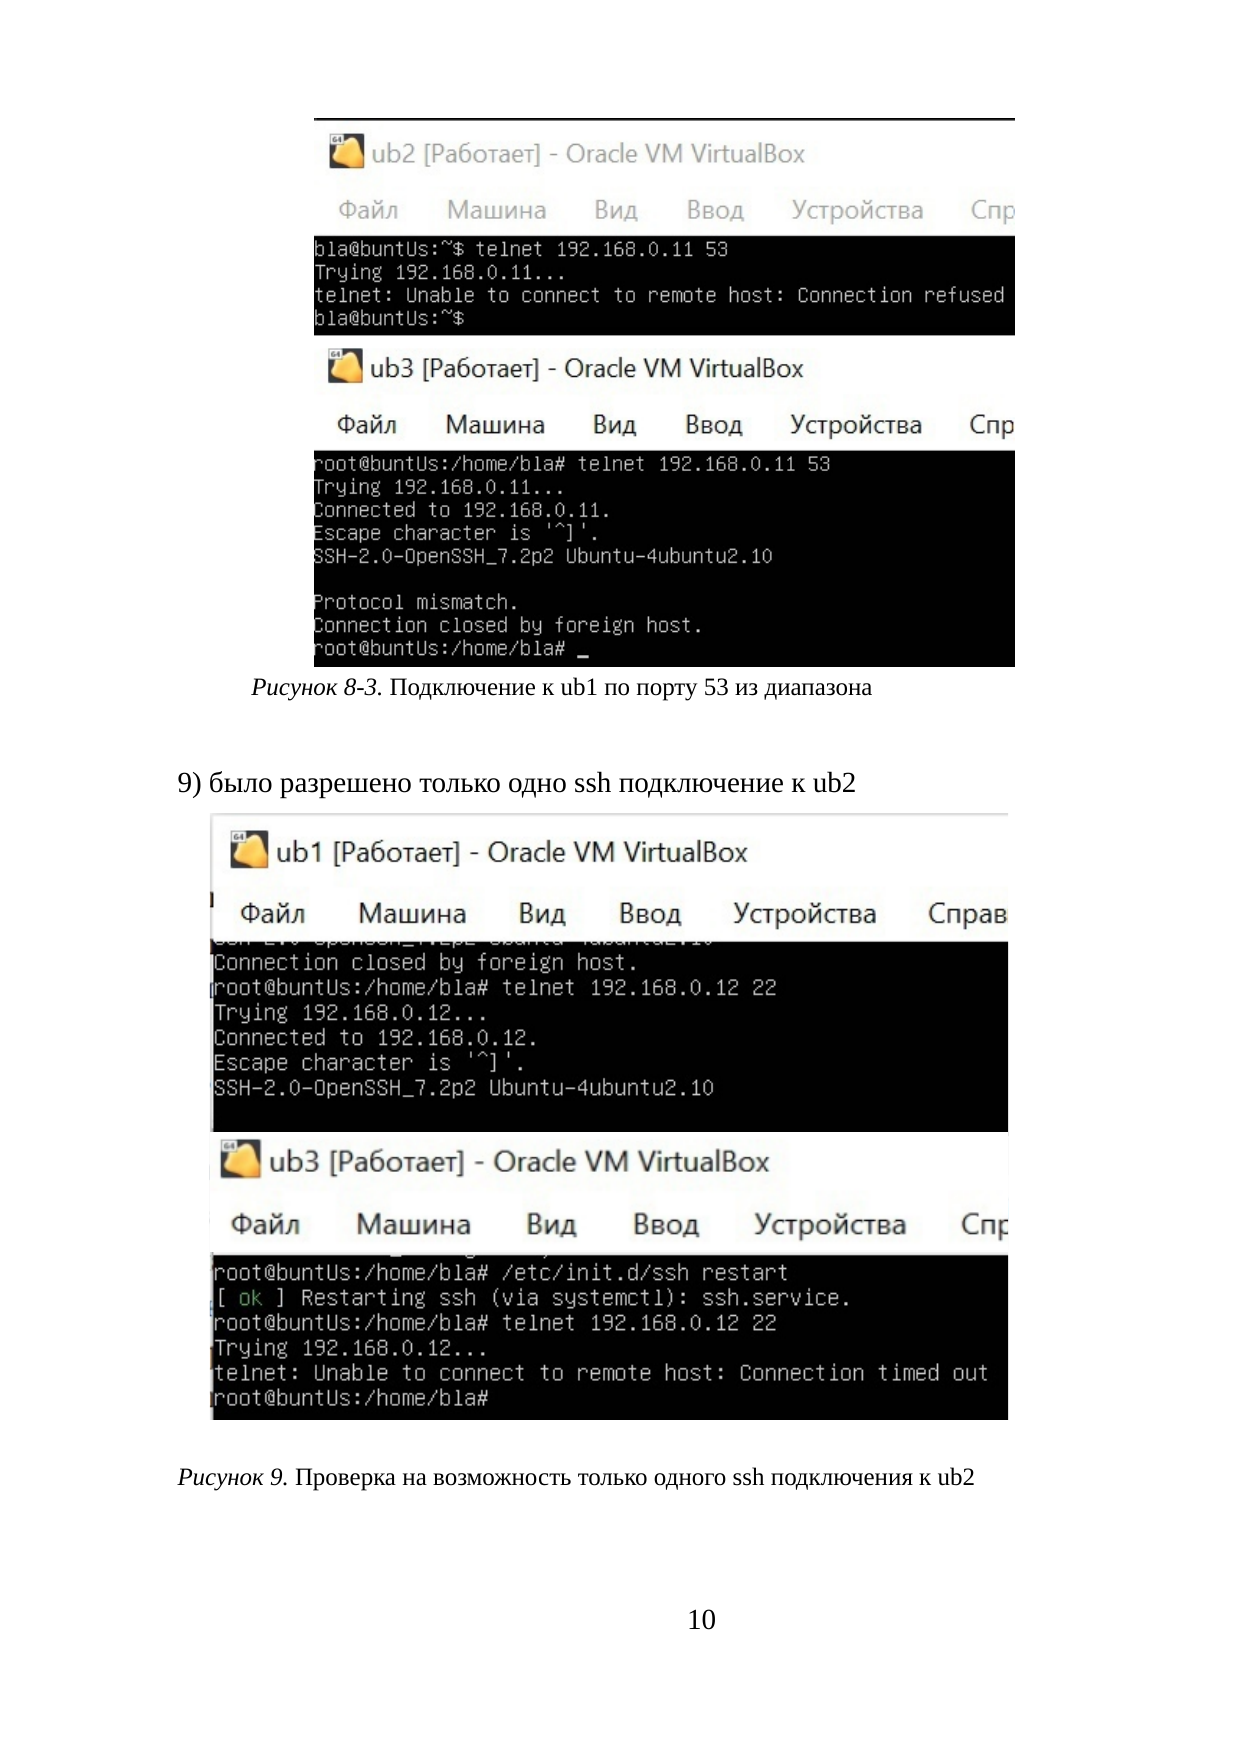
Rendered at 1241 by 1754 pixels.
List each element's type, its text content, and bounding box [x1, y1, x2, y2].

picture [209, 813, 1009, 1420]
text Рисунок 8-3. Подключение к ub1 по порту 53 из диапазона [177, 672, 1152, 700]
text 9) было разрешено только одно ssh подключение к ub2 [177, 765, 1152, 798]
text Рисунок 9. Проверка на возможность только одного ssh подключения к ub2 [177, 1462, 1152, 1491]
picture [314, 118, 1015, 667]
